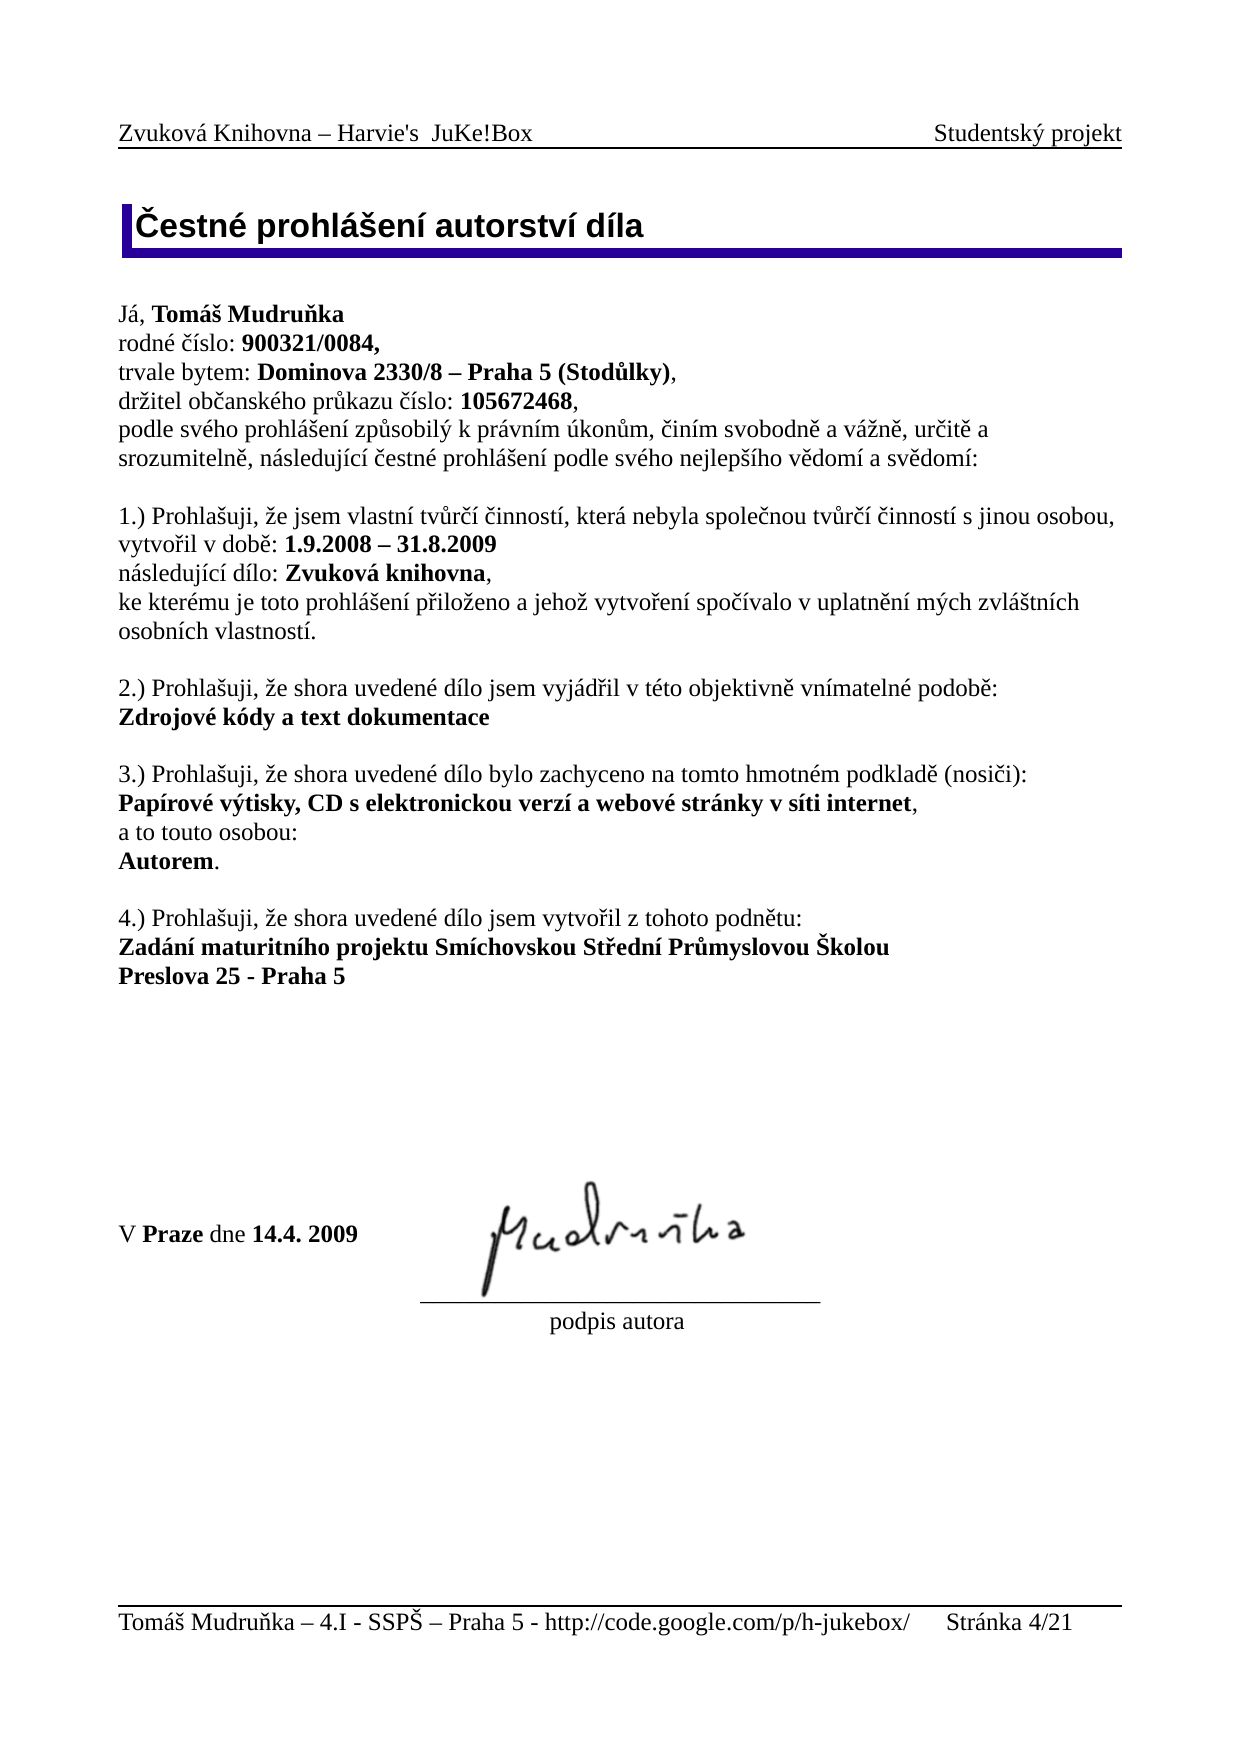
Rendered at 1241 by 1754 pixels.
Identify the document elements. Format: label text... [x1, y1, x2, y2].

text Zdrojové kódy a text dokumentace [118, 702, 1122, 731]
picture [477, 1178, 752, 1300]
text trvale bytem: Dominova 2330/8 – Praha 5 (Stodůlky), [118, 357, 1122, 386]
subtitle Čestné prohlášení autorství díla [122, 203, 1122, 248]
text následující dílo: Zvuková knihovna, [118, 558, 1122, 587]
text držitel občanského průkazu číslo: 105672468, [118, 386, 1122, 414]
text rodné číslo: 900321/0084, [118, 328, 1122, 357]
text 4.) Prohlašuji, že shora uvedené dílo jsem vytvořil z tohoto podnětu: [118, 903, 1122, 932]
text Preslova 25 - Praha 5 [118, 961, 1122, 989]
text Papírové výtisky, CD s elektronickou verzí a webové stránky v síti internet, [118, 788, 1122, 817]
text 2.) Prohlašuji, že shora uvedené dílo jsem vyjádřil v této objektivně vnímatelné podobě: [118, 673, 1122, 702]
text ________________________________ [118, 1277, 1122, 1306]
text 1.) Prohlašuji, že jsem vlastní tvůrčí činností, která nebyla společnou tvůrčí činností s jinou osobou, vytvořil v době: 1.9.2008 – 31.8.2009 [118, 501, 1122, 558]
text Autorem. [118, 846, 1122, 874]
text ke kterému je toto prohlášení přiloženo a jehož vytvoření spočívalo v uplatnění mých zvláštních osobních vlastností. [118, 587, 1122, 644]
text Já, Tomáš Mudruňka [118, 299, 1122, 328]
text podle svého prohlášení způsobilý k právním úkonům, činím svobodně a vážně, určitě a srozumitelně, následující čestné prohlášení podle svého nejlepšího vědomí a svědomí: [118, 414, 1122, 472]
text V Praze dne 14.4. 2009 [118, 1219, 477, 1248]
text 3.) Prohlašuji, že shora uvedené dílo bylo zachyceno na tomto hmotném podkladě (nosiči): [118, 759, 1122, 788]
text a to touto osobou: [118, 817, 1122, 846]
text Zadání maturitního projektu Smíchovskou Střední Průmyslovou Školou [118, 932, 1122, 961]
text [752, 1219, 1122, 1248]
text podpis autora [118, 1306, 1122, 1334]
